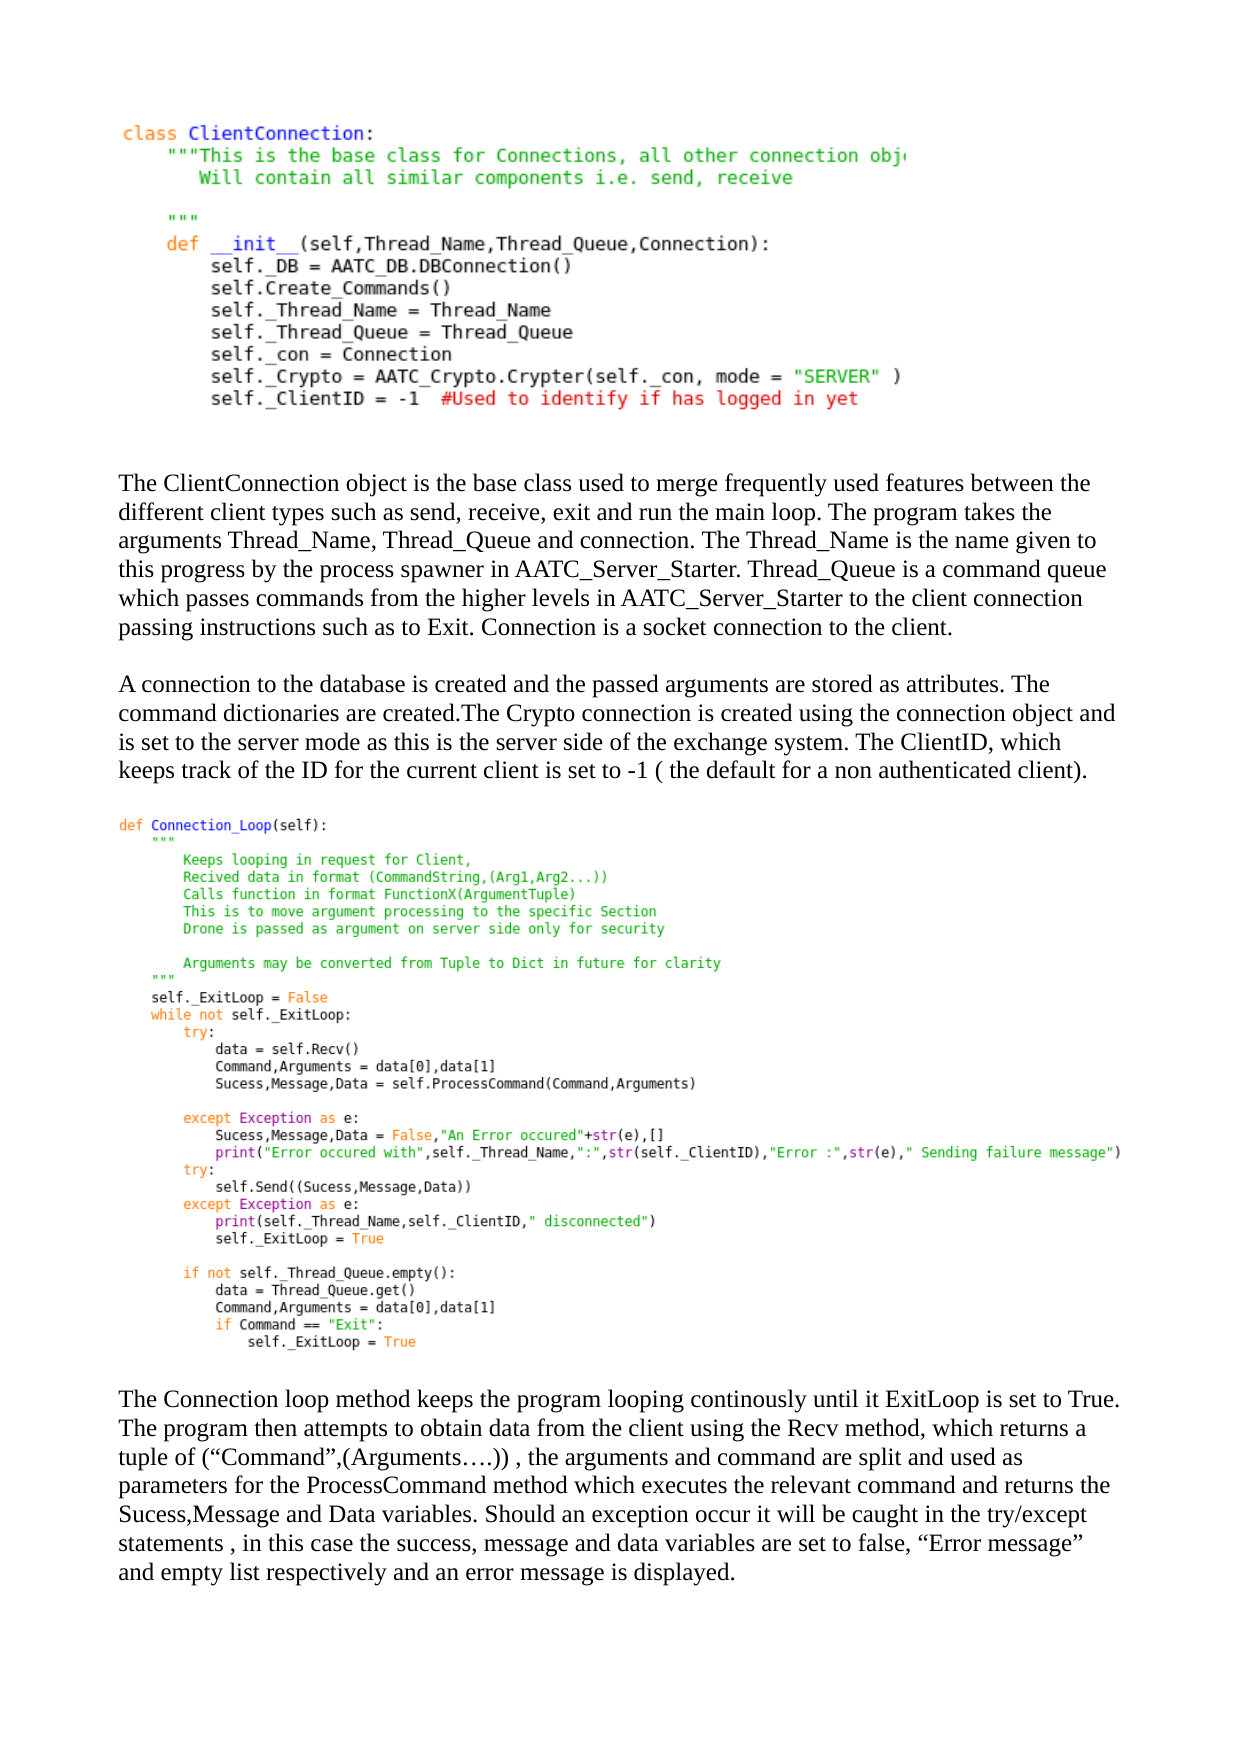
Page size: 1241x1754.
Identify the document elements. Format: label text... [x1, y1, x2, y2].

text A connection to the database is created and the passed arguments are stored as attributes. The command dictionaries are created.The Crypto connection is created using the connection object and is set to the server mode as this is the server side of the exchange system. The ClientID, which keeps track of the ID for the current client is set to -1 ( the default for a non authenticated client). [118, 669, 1122, 784]
text The ClientConnection object is the base class used to merge frequently used features between the different client types such as send, receive, exit and run the main loop. The program takes the arguments Thread_Name, Thread_Queue and connection. The Thread_Name is the name given to this progress by the process spawner in AATC_Server_Starter. Thread_Queue is a command queue which passes commands from the higher levels in AATC_Server_Starter to the client connection passing instructions such as to Exit. Connection is a socket connection to the client. [118, 468, 1122, 640]
text The Connection loop method keeps the program looping continously until it ExitLoop is set to True. The program then attempts to obtain data from the client using the Recv method, which returns a tuple of (“Command”,(Arguments….)) , the arguments and command are split and used as parameters for the ProcessCommand method which executes the relevant command and returns the Sucess,Message and Data variables. Should an exception occur it will be caught in the try/except statements , in this case the success, message and data variables are set to false, “Error message” and empty list respectively and an error message is displayed. [118, 1384, 1122, 1585]
picture [118, 118, 906, 411]
picture [118, 812, 1123, 1356]
